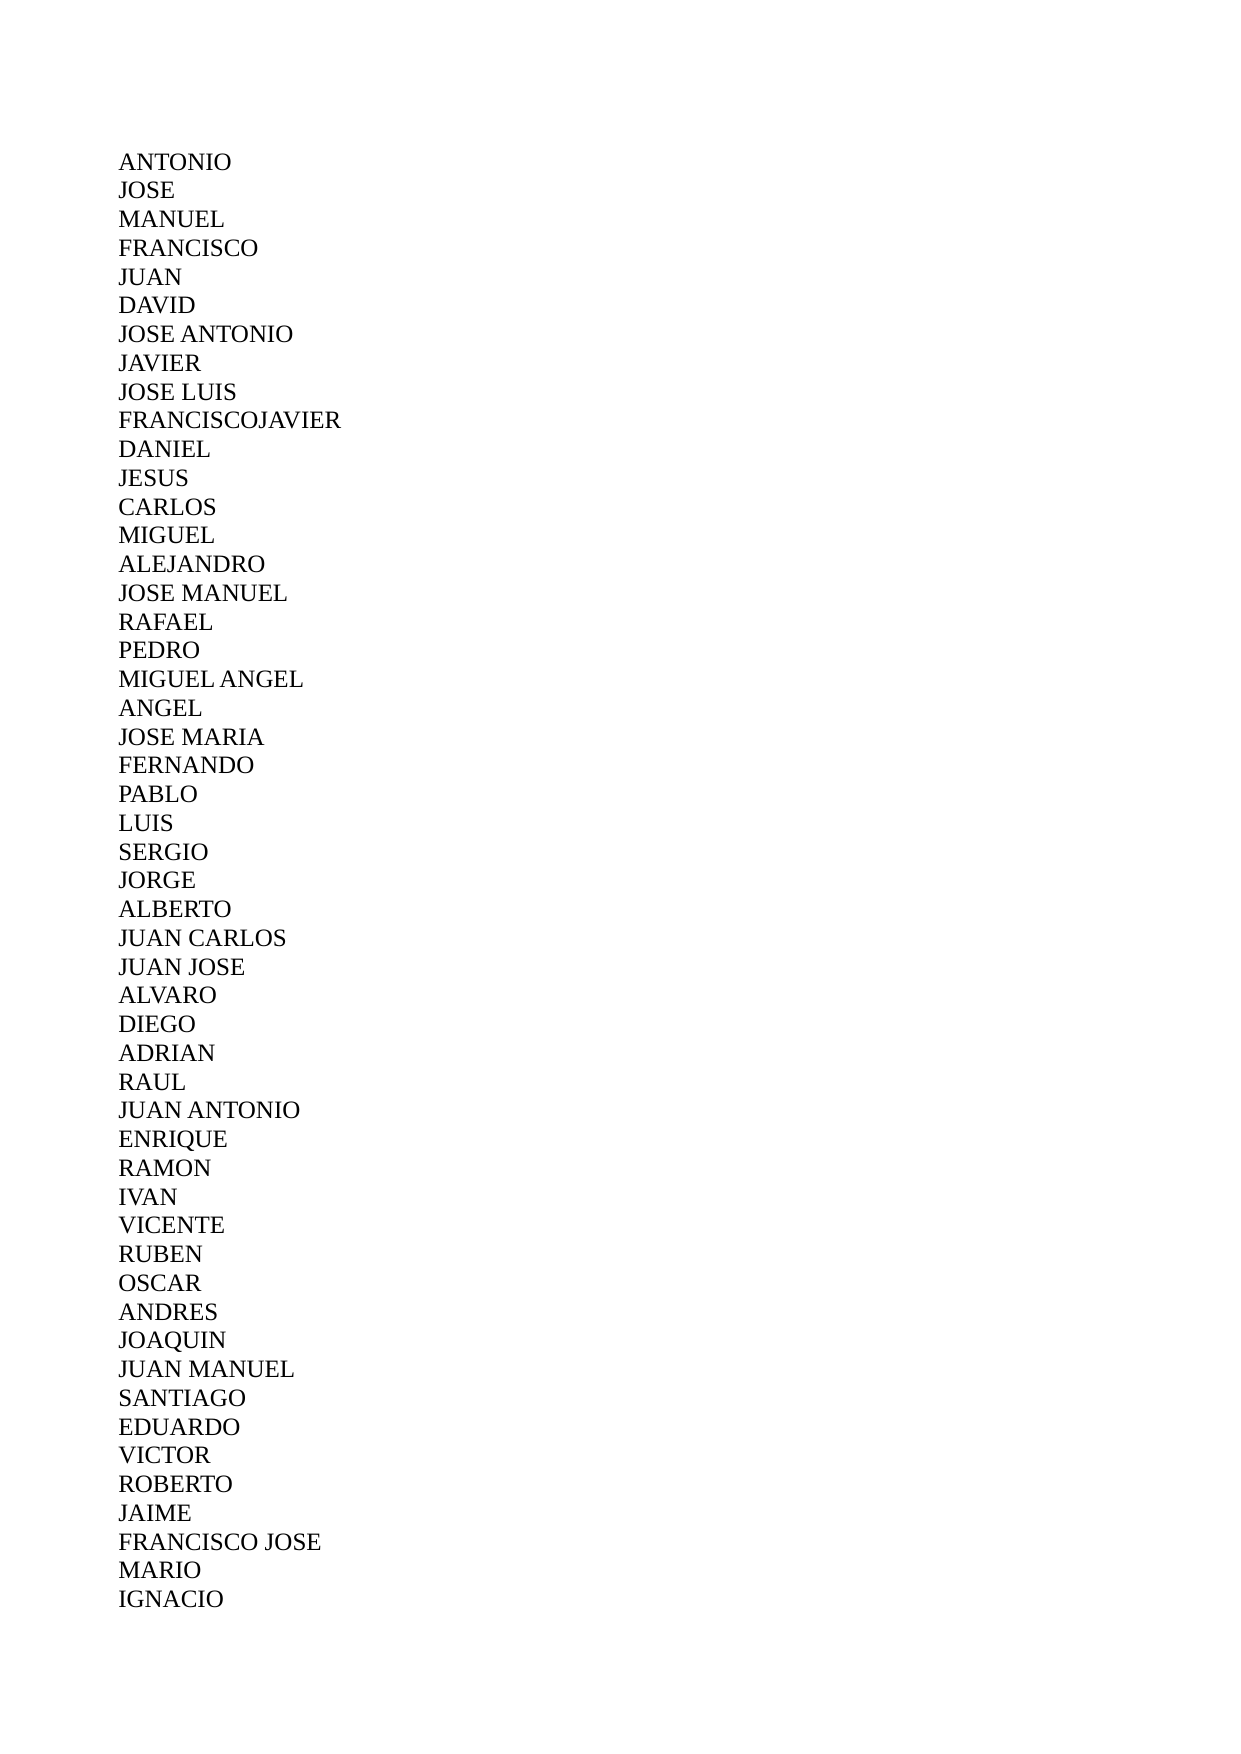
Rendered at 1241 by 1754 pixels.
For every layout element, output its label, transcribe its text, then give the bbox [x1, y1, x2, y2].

text ALBERTO [118, 894, 1122, 923]
text IVAN [118, 1182, 1122, 1211]
text MIGUEL [118, 521, 1122, 549]
text EDUARDO [118, 1412, 1122, 1441]
text FRANCISCO [118, 233, 1122, 262]
text LUIS [118, 808, 1122, 837]
text JORGE [118, 866, 1122, 894]
text MANUEL [118, 204, 1122, 233]
text ALEJANDRO [118, 549, 1122, 578]
text PABLO [118, 779, 1122, 808]
text VICENTE [118, 1211, 1122, 1239]
text ANDRES [118, 1297, 1122, 1326]
text JUAN [118, 262, 1122, 291]
text JUAN MANUEL [118, 1354, 1122, 1383]
text ROBERTO [118, 1469, 1122, 1498]
text RAFAEL [118, 607, 1122, 636]
text DANIEL [118, 434, 1122, 463]
text RUBEN [118, 1239, 1122, 1268]
text JESUS [118, 463, 1122, 492]
text OSCAR [118, 1268, 1122, 1297]
text JOSE [118, 176, 1122, 204]
text DAVID [118, 291, 1122, 319]
text JAVIER [118, 348, 1122, 377]
text FRANCISCO JOSE [118, 1527, 1122, 1556]
text ANTONIO [118, 147, 1122, 176]
text ENRIQUE [118, 1124, 1122, 1153]
text JOAQUIN [118, 1326, 1122, 1354]
text SANTIAGO [118, 1383, 1122, 1412]
text FERNANDO [118, 751, 1122, 779]
text JOSE MARIA [118, 722, 1122, 751]
text SERGIO [118, 837, 1122, 866]
text MARIO [118, 1556, 1122, 1584]
text JAIME [118, 1498, 1122, 1527]
text JUAN ANTONIO [118, 1096, 1122, 1124]
text DIEGO [118, 1009, 1122, 1038]
text RAUL [118, 1067, 1122, 1096]
text VICTOR [118, 1441, 1122, 1469]
text PEDRO [118, 636, 1122, 664]
text CARLOS [118, 492, 1122, 521]
text FRANCISCOJAVIER [118, 406, 1122, 434]
text JUAN CARLOS [118, 923, 1122, 952]
text JOSE ANTONIO [118, 319, 1122, 348]
text JUAN JOSE [118, 952, 1122, 981]
text RAMON [118, 1153, 1122, 1182]
text JOSE MANUEL [118, 578, 1122, 607]
text ALVARO [118, 981, 1122, 1009]
text IGNACIO [118, 1584, 1122, 1613]
text MIGUEL ANGEL [118, 664, 1122, 693]
text ANGEL [118, 693, 1122, 722]
text JOSE LUIS [118, 377, 1122, 406]
text ADRIAN [118, 1038, 1122, 1067]
